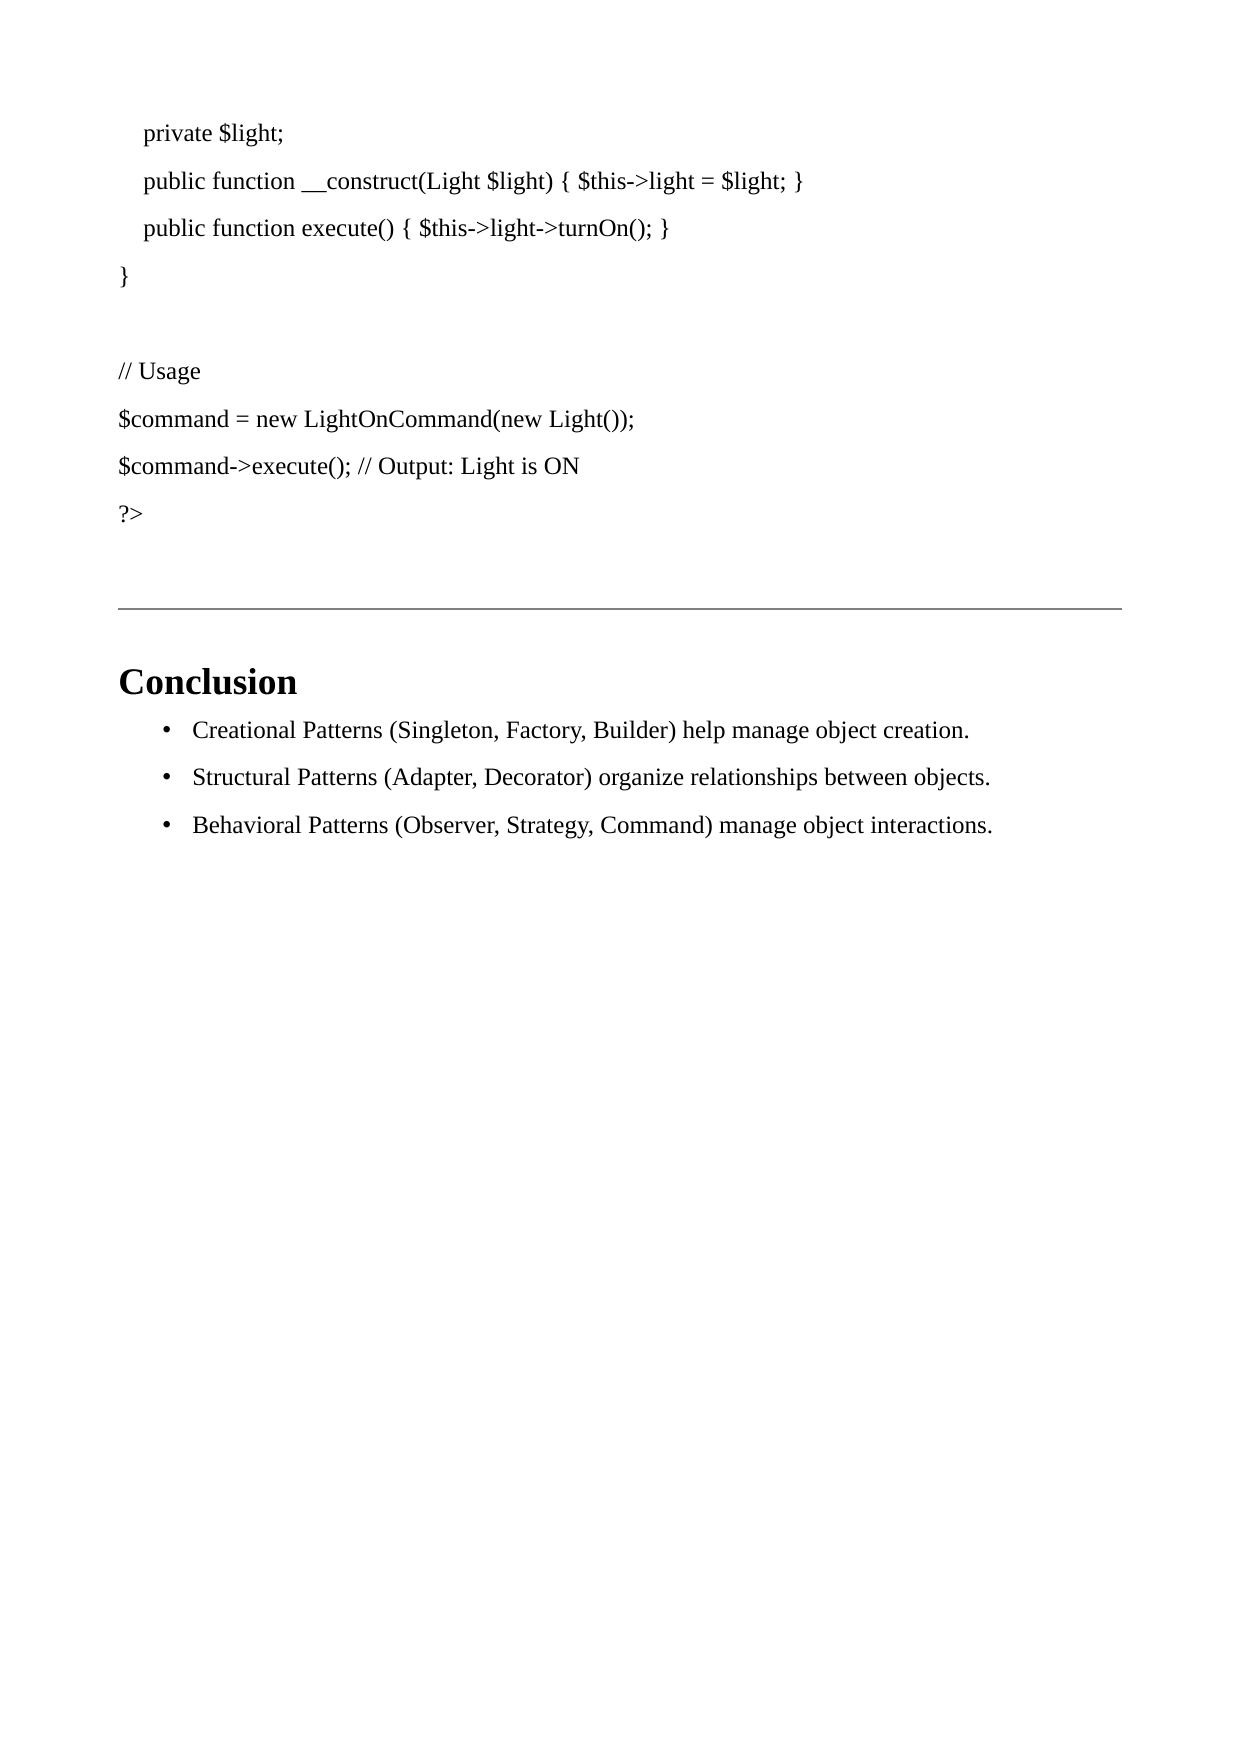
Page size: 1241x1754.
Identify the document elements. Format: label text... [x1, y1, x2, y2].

list Structural Patterns (Adapter, Decorator) organize relationships between objects. [162, 762, 1122, 791]
text $command = new LightOnCommand(new Light()); [118, 404, 1122, 432]
text ?> [118, 499, 1122, 528]
text public function __construct(Light $light) { $this->light = $light; } [118, 166, 1122, 194]
text public function execute() { $this->light->turnOn(); } [118, 213, 1122, 242]
subtitle Conclusion [118, 659, 1122, 702]
list Creational Patterns (Singleton, Factory, Builder) help manage object creation. [162, 715, 1122, 744]
list Behavioral Patterns (Observer, Strategy, Command) manage object interactions. [162, 810, 1122, 839]
text private $light; [118, 118, 1122, 147]
text // Usage [118, 356, 1122, 385]
text $command->execute(); // Output: Light is ON [118, 451, 1122, 480]
text } [118, 261, 1122, 290]
